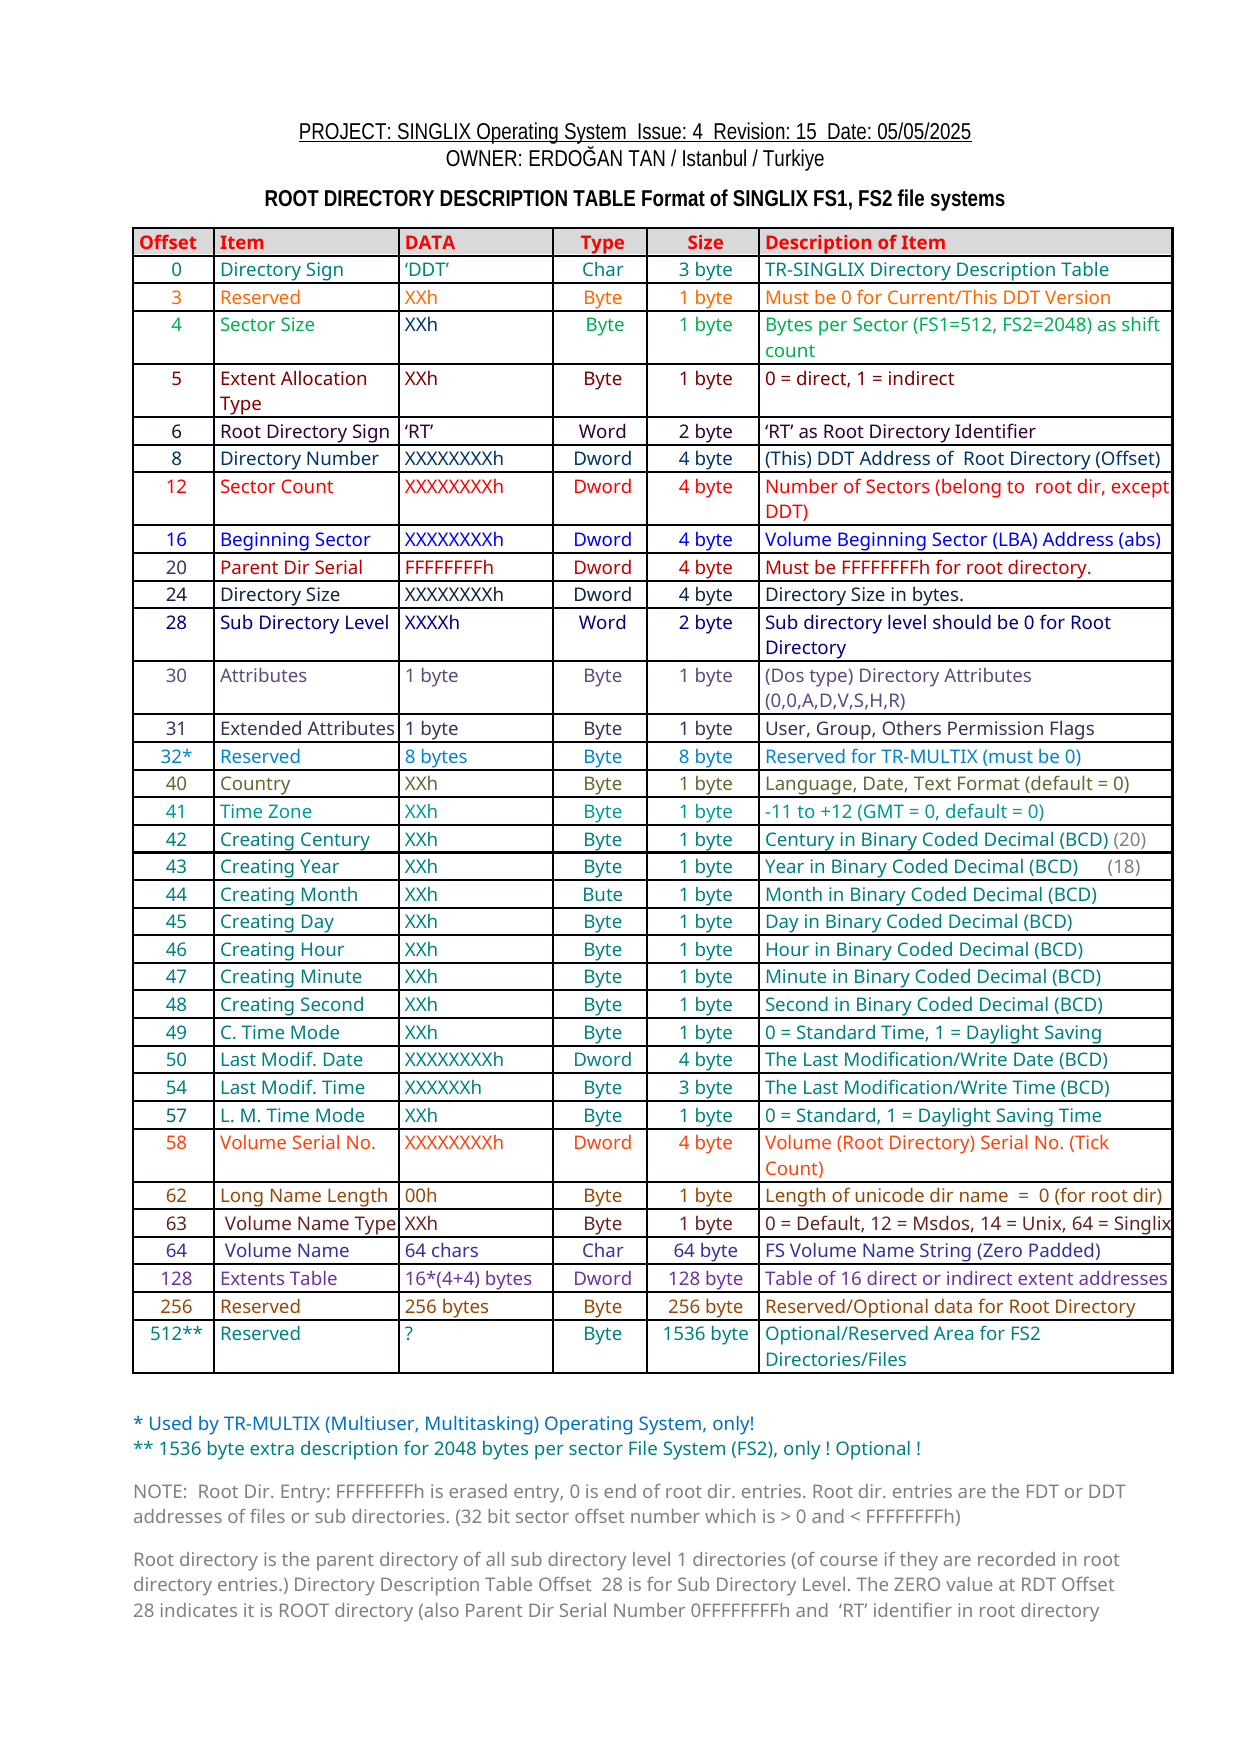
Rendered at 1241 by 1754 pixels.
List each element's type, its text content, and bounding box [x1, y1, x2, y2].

table_cell Number of Sectors (belong to root dir, except DDT) [760, 473, 1171, 524]
table_cell 256 [134, 1293, 213, 1318]
table_cell Table of 16 direct or indirect extent addresses [760, 1265, 1171, 1291]
table_cell 41 [134, 798, 213, 824]
table_cell 20 [134, 554, 213, 579]
table_cell Byte [554, 964, 646, 989]
table_cell 6 [134, 418, 213, 443]
table_cell TR-SINGLIX Directory Description Table [760, 257, 1171, 282]
table_cell Sector Size [215, 312, 398, 363]
table_cell Directory Size in bytes. [760, 582, 1171, 607]
table_cell Creating Month [215, 881, 398, 907]
table_cell Byte [554, 991, 646, 1017]
table_cell XXh [400, 909, 552, 934]
table_cell Minute in Binary Coded Decimal (BCD) [760, 964, 1171, 989]
table_cell Time Zone [215, 798, 398, 824]
table_cell 1 byte [648, 662, 758, 713]
table_cell Extended Attributes [215, 715, 398, 741]
table_cell 00h [400, 1183, 552, 1208]
table_cell Word [554, 609, 646, 660]
table_cell Must be FFFFFFFFh for root directory. [760, 554, 1171, 579]
table_cell Reserved [215, 1321, 398, 1372]
table_cell 512** [134, 1321, 213, 1372]
table_cell 8 [134, 446, 213, 471]
table_cell 1 byte [648, 1102, 758, 1127]
table_cell 42 [134, 826, 213, 851]
table_cell Month in Binary Coded Decimal (BCD) [760, 881, 1171, 907]
table_cell 0 = Standard Time, 1 = Daylight Saving [760, 1019, 1171, 1044]
table_cell 3 byte [648, 1074, 758, 1100]
table_cell Dword [554, 1047, 646, 1072]
table_cell 54 [134, 1074, 213, 1100]
table_cell Char [554, 257, 646, 282]
table_cell 16 [134, 526, 213, 552]
table_cell 45 [134, 909, 213, 934]
table_cell Creating Day [215, 909, 398, 934]
table_cell Directory Number [215, 446, 398, 471]
table_cell XXXXXXXXh [400, 582, 552, 607]
table_cell 16*(4+4) bytes [400, 1265, 552, 1291]
table_cell XXh [400, 854, 552, 879]
table_cell Optional/Reserved Area for FS2 Directories/Files [760, 1321, 1171, 1372]
table_cell -11 to +12 (GMT = 0, default = 0) [760, 798, 1171, 824]
table_cell XXXXXXXXh [400, 473, 552, 524]
table_cell 1 byte [648, 771, 758, 796]
table_cell 256 bytes [400, 1293, 552, 1318]
table_cell 4 byte [648, 554, 758, 579]
table_cell Byte [554, 743, 646, 768]
table_cell 1 byte [648, 936, 758, 962]
table_cell 4 byte [648, 526, 758, 552]
table_cell 4 byte [648, 1130, 758, 1181]
table_header Description of Item [760, 229, 1171, 254]
table_cell 1 byte [400, 662, 552, 713]
table_cell Extents Table [215, 1265, 398, 1291]
table_cell Country [215, 771, 398, 796]
table_cell 256 byte [648, 1293, 758, 1318]
table_cell FS Volume Name String (Zero Padded) [760, 1238, 1171, 1263]
table_cell Last Modif. Date [215, 1047, 398, 1072]
table_cell Dword [554, 554, 646, 579]
table_cell 63 [134, 1210, 213, 1236]
table_cell XXh [400, 826, 552, 851]
table_cell XXXXXXh [400, 1074, 552, 1100]
table_cell 128 [134, 1265, 213, 1291]
table_cell 1 byte [648, 991, 758, 1017]
table_cell XXh [400, 964, 552, 989]
table_cell Sector Count [215, 473, 398, 524]
table_cell 64 [134, 1238, 213, 1263]
table_cell Second in Binary Coded Decimal (BCD) [760, 991, 1171, 1017]
table_cell Must be 0 for Current/This DDT Version [760, 284, 1171, 310]
table_cell The Last Modification/Write Time (BCD) [760, 1074, 1171, 1100]
table_cell Directory Sign [215, 257, 398, 282]
table_cell Reserved [215, 743, 398, 768]
table_cell Dword [554, 1265, 646, 1291]
table_cell 1 byte [648, 715, 758, 741]
table_cell 1 byte [648, 964, 758, 989]
table_cell Byte [554, 854, 646, 879]
table_cell (This) DDT Address of Root Directory (Offset) [760, 446, 1171, 471]
table_cell 1536 byte [648, 1321, 758, 1372]
table_cell Volume Beginning Sector (LBA) Address (abs) [760, 526, 1171, 552]
table_cell XXh [400, 798, 552, 824]
table_cell 2 byte [648, 609, 758, 660]
table_cell XXh [400, 881, 552, 907]
table_cell Byte [554, 715, 646, 741]
table_header Offset [134, 229, 213, 254]
table_cell 32* [134, 743, 213, 768]
table_cell 1 byte [648, 881, 758, 907]
table_cell 30 [134, 662, 213, 713]
table_cell Volume Name Type [215, 1210, 398, 1236]
table_cell 43 [134, 854, 213, 879]
text Root directory is the parent directory of all sub directory level 1 directories (of course if they are recorded in root directory entries.) Directory Description Table Offset 28 is for Sub Directory Level. The ZERO value at RDT Offset 28 indicates it is ROOT directory (also Parent Dir Serial Number 0FFFFFFFFh and ‘RT’ identifier in root directory [133, 1546, 1137, 1623]
table_cell 46 [134, 936, 213, 962]
table_cell 24 [134, 582, 213, 607]
table_cell Char [554, 1238, 646, 1263]
table_cell 4 byte [648, 473, 758, 524]
table_cell 1 byte [648, 798, 758, 824]
table_cell ‘RT’ as Root Directory Identifier [760, 418, 1171, 443]
table_cell 1 byte [648, 365, 758, 416]
table_cell 128 byte [648, 1265, 758, 1291]
table_cell Byte [554, 936, 646, 962]
table_cell Volume (Root Directory) Serial No. (Tick Count) [760, 1130, 1171, 1181]
table_cell 5 [134, 365, 213, 416]
table_cell Beginning Sector [215, 526, 398, 552]
table_cell Byte [554, 1293, 646, 1318]
table_cell Byte [554, 826, 646, 851]
table_cell 8 byte [648, 743, 758, 768]
table_cell 40 [134, 771, 213, 796]
table_header Type [554, 229, 646, 254]
table_cell Long Name Length [215, 1183, 398, 1208]
table_cell Length of unicode dir name = 0 (for root dir) [760, 1183, 1171, 1208]
table_cell Day in Binary Coded Decimal (BCD) [760, 909, 1171, 934]
table_cell Byte [554, 1074, 646, 1100]
text ROOT DIRECTORY DESCRIPTION TABLE Format of SINGLIX FS1, FS2 file systems [133, 185, 1137, 212]
table_cell Volume Name [215, 1238, 398, 1263]
table_cell Byte [554, 1210, 646, 1236]
table_cell 62 [134, 1183, 213, 1208]
table_cell Creating Year [215, 854, 398, 879]
table_cell FFFFFFFFh [400, 554, 552, 579]
table_cell Last Modif. Time [215, 1074, 398, 1100]
table_cell XXXXXXXXh [400, 1047, 552, 1072]
table_cell Bytes per Sector (FS1=512, FS2=2048) as shift count [760, 312, 1171, 363]
table_cell 58 [134, 1130, 213, 1181]
table_cell Reserved [215, 1293, 398, 1318]
table_cell Byte [554, 1183, 646, 1208]
table_cell Creating Century [215, 826, 398, 851]
table_cell 50 [134, 1047, 213, 1072]
table_cell 0 [134, 257, 213, 282]
table_cell Volume Serial No. [215, 1130, 398, 1181]
table_cell Word [554, 418, 646, 443]
table_cell 1 byte [648, 826, 758, 851]
table_cell 64 chars [400, 1238, 552, 1263]
table_cell Directory Size [215, 582, 398, 607]
table_cell 4 byte [648, 1047, 758, 1072]
text OWNER: ERDOĞAN TAN / Istanbul / Turkiye [133, 144, 1137, 171]
table_cell 8 bytes [400, 743, 552, 768]
table_cell 1 byte [648, 284, 758, 310]
table_cell 47 [134, 964, 213, 989]
table_cell 0 = direct, 1 = indirect [760, 365, 1171, 416]
table_cell 1 byte [648, 854, 758, 879]
table_cell Byte [554, 798, 646, 824]
table_cell Reserved [215, 284, 398, 310]
table_cell Attributes [215, 662, 398, 713]
table_cell Reserved for TR-MULTIX (must be 0) [760, 743, 1171, 768]
table_cell 3 byte [648, 257, 758, 282]
table_cell 31 [134, 715, 213, 741]
table_cell Year in Binary Coded Decimal (BCD) (18) [760, 854, 1171, 879]
table_cell Byte [554, 1019, 646, 1044]
table_cell XXh [400, 1019, 552, 1044]
table_cell ‘DDT’ [400, 257, 552, 282]
table_cell 4 byte [648, 446, 758, 471]
table_cell 3 [134, 284, 213, 310]
table_cell 0 = Default, 12 = Msdos, 14 = Unix, 64 = Singlix [760, 1210, 1171, 1236]
table_cell Byte [554, 662, 646, 713]
table_cell 48 [134, 991, 213, 1017]
table_cell XXh [400, 771, 552, 796]
table_cell L. M. Time Mode [215, 1102, 398, 1127]
table_cell The Last Modification/Write Date (BCD) [760, 1047, 1171, 1072]
table_cell XXXXXXXXh [400, 1130, 552, 1181]
table_cell 1 byte [400, 715, 552, 741]
table_header DATA [400, 229, 552, 254]
table_cell Byte [554, 1321, 646, 1372]
table_cell Dword [554, 582, 646, 607]
table_cell Root Directory Sign [215, 418, 398, 443]
table_cell Dword [554, 446, 646, 471]
text * Used by TR-MULTIX (Multiuser, Multitasking) Operating System, only! [133, 1410, 1137, 1435]
table_cell User, Group, Others Permission Flags [760, 715, 1171, 741]
table_header Size [648, 229, 758, 254]
table_cell 57 [134, 1102, 213, 1127]
table_cell XXh [400, 991, 552, 1017]
text NOTE: Root Dir. Entry: FFFFFFFFh is erased entry, 0 is end of root dir. entries. Root dir. entries are the FDT or DDT addresses of files or sub directories. (32 bit sector offset number which is > 0 and < FFFFFFFFh) [133, 1478, 1137, 1529]
table_cell C. Time Mode [215, 1019, 398, 1044]
table_cell Byte [554, 365, 646, 416]
table_cell Hour in Binary Coded Decimal (BCD) [760, 936, 1171, 962]
table_cell 44 [134, 881, 213, 907]
table_cell XXXXXXXXh [400, 446, 552, 471]
table_cell XXh [400, 1210, 552, 1236]
table_cell Byte [554, 284, 646, 310]
table_cell Parent Dir Serial [215, 554, 398, 579]
table_cell 12 [134, 473, 213, 524]
table_cell Sub Directory Level [215, 609, 398, 660]
table_cell 1 byte [648, 312, 758, 363]
table_cell XXh [400, 936, 552, 962]
table_cell Creating Hour [215, 936, 398, 962]
table_cell 1 byte [648, 1210, 758, 1236]
text PROJECT: SINGLIX Operating System Issue: 4 Revision: 15 Date: 05/05/2025 [133, 118, 1137, 144]
table_cell Extent Allocation Type [215, 365, 398, 416]
table_cell XXh [400, 365, 552, 416]
table_cell 1 byte [648, 1183, 758, 1208]
table_cell 0 = Standard, 1 = Daylight Saving Time [760, 1102, 1171, 1127]
table_cell 28 [134, 609, 213, 660]
table_cell Century in Binary Coded Decimal (BCD) (20) [760, 826, 1171, 851]
table_cell Dword [554, 526, 646, 552]
table_cell Bute [554, 881, 646, 907]
table_cell XXh [400, 312, 552, 363]
table_cell 4 byte [648, 582, 758, 607]
table_cell Byte [554, 1102, 646, 1127]
table_cell Byte [554, 312, 646, 363]
table_cell XXh [400, 1102, 552, 1127]
table_header Item [215, 229, 398, 254]
table_cell 1 byte [648, 909, 758, 934]
table_cell 64 byte [648, 1238, 758, 1263]
table_cell XXXXXXXXh [400, 526, 552, 552]
table_cell Creating Second [215, 991, 398, 1017]
table_cell 1 byte [648, 1019, 758, 1044]
table_cell Sub directory level should be 0 for Root Directory [760, 609, 1171, 660]
table_cell 4 [134, 312, 213, 363]
table_cell (Dos type) Directory Attributes (0,0,A,D,V,S,H,R) [760, 662, 1171, 713]
table_cell 2 byte [648, 418, 758, 443]
table_cell Byte [554, 909, 646, 934]
table_cell ‘RT’ [400, 418, 552, 443]
table_cell Language, Date, Text Format (default = 0) [760, 771, 1171, 796]
text ** 1536 byte extra description for 2048 bytes per sector File System (FS2), only ! Optional ! [133, 1435, 1137, 1461]
table_cell 49 [134, 1019, 213, 1044]
table_cell Byte [554, 771, 646, 796]
table_cell Reserved/Optional data for Root Directory [760, 1293, 1171, 1318]
table_cell Creating Minute [215, 964, 398, 989]
table_cell Dword [554, 1130, 646, 1181]
table_cell XXXXh [400, 609, 552, 660]
table_cell XXh [400, 284, 552, 310]
table_cell ? [400, 1321, 552, 1372]
table_cell Dword [554, 473, 646, 524]
